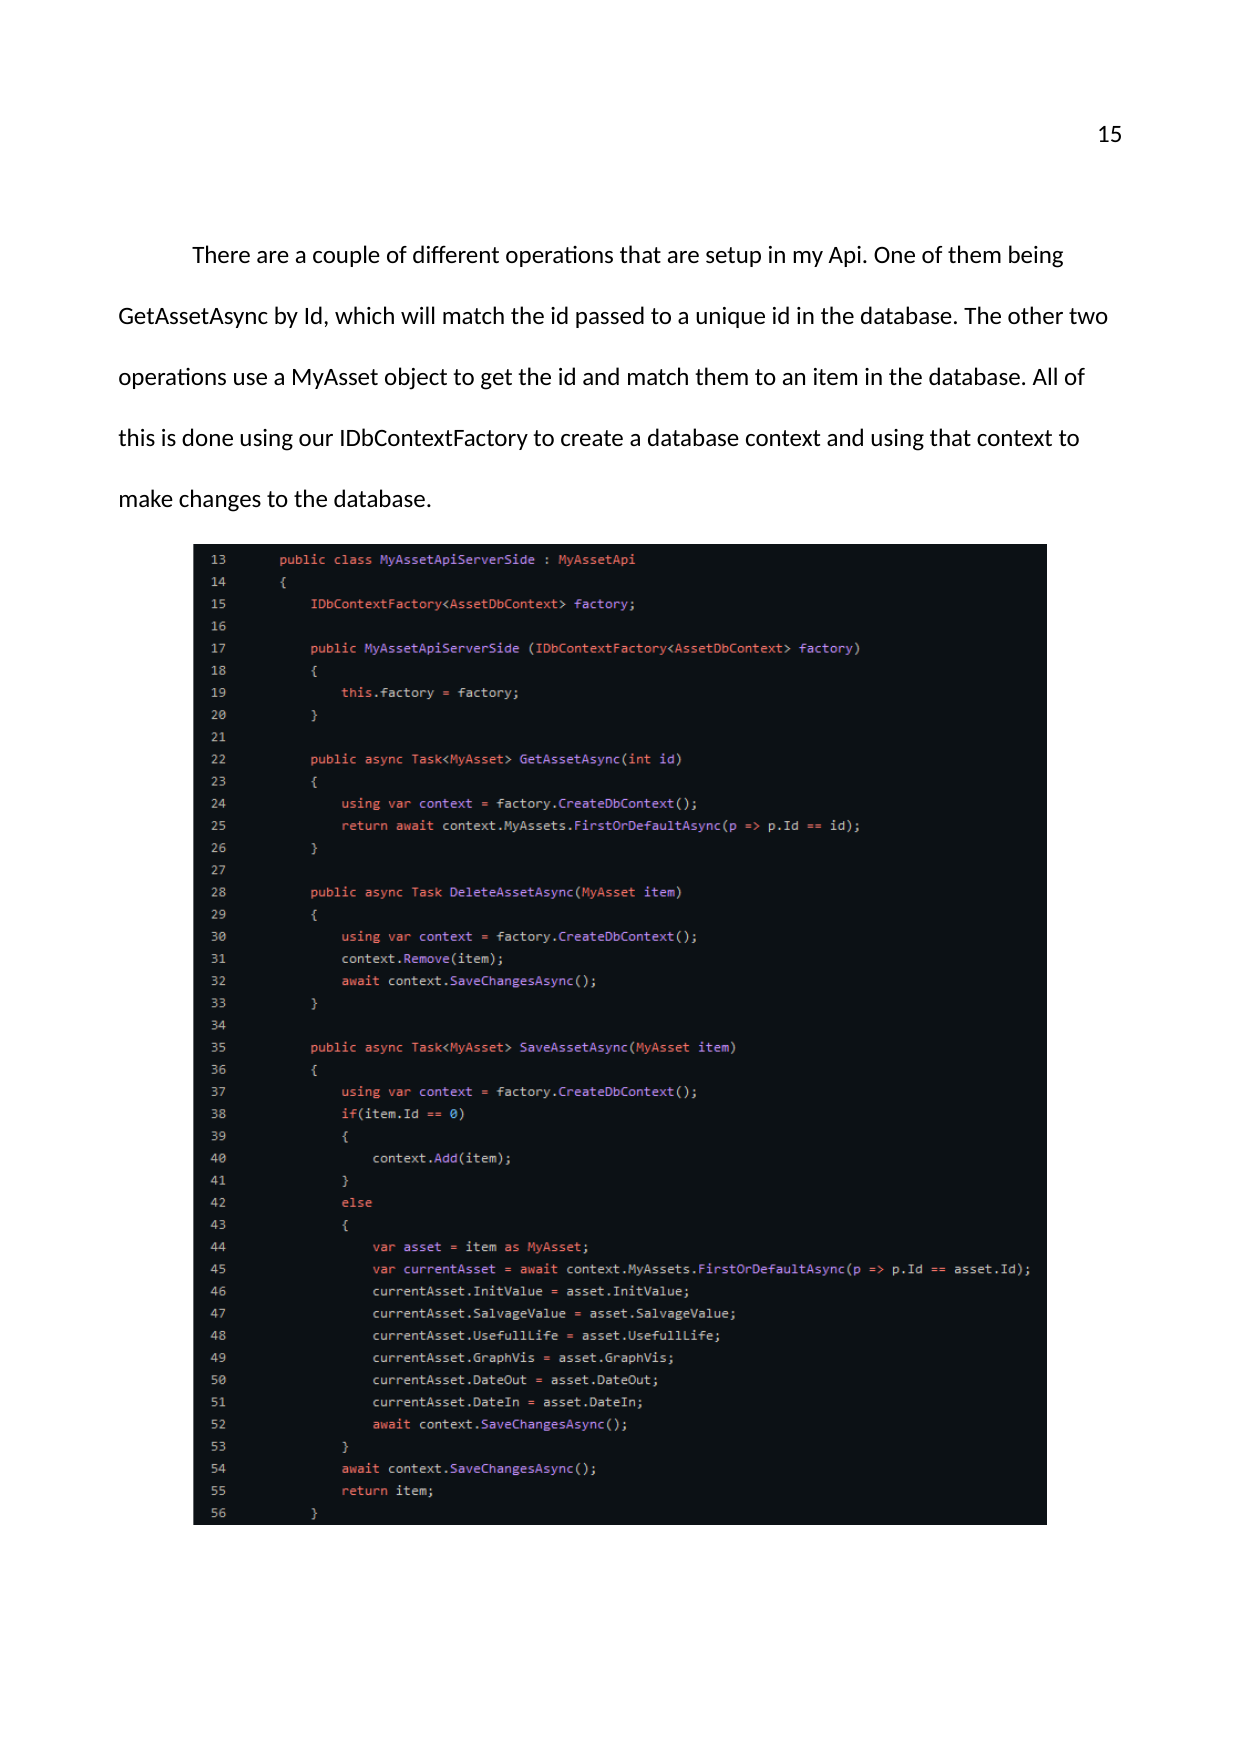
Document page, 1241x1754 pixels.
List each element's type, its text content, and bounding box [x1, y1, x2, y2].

text There are a couple of different operations that are setup in my Api. One of them being GetAssetAsync by Id, which will match the id passed to a unique id in the database. The other two operations use a MyAsset object to get the id and match them to an item in the database. All of this is done using our IDbContextFactory to create a database context and using that context to make changes to the database. [118, 239, 1122, 514]
picture [193, 544, 1047, 1525]
